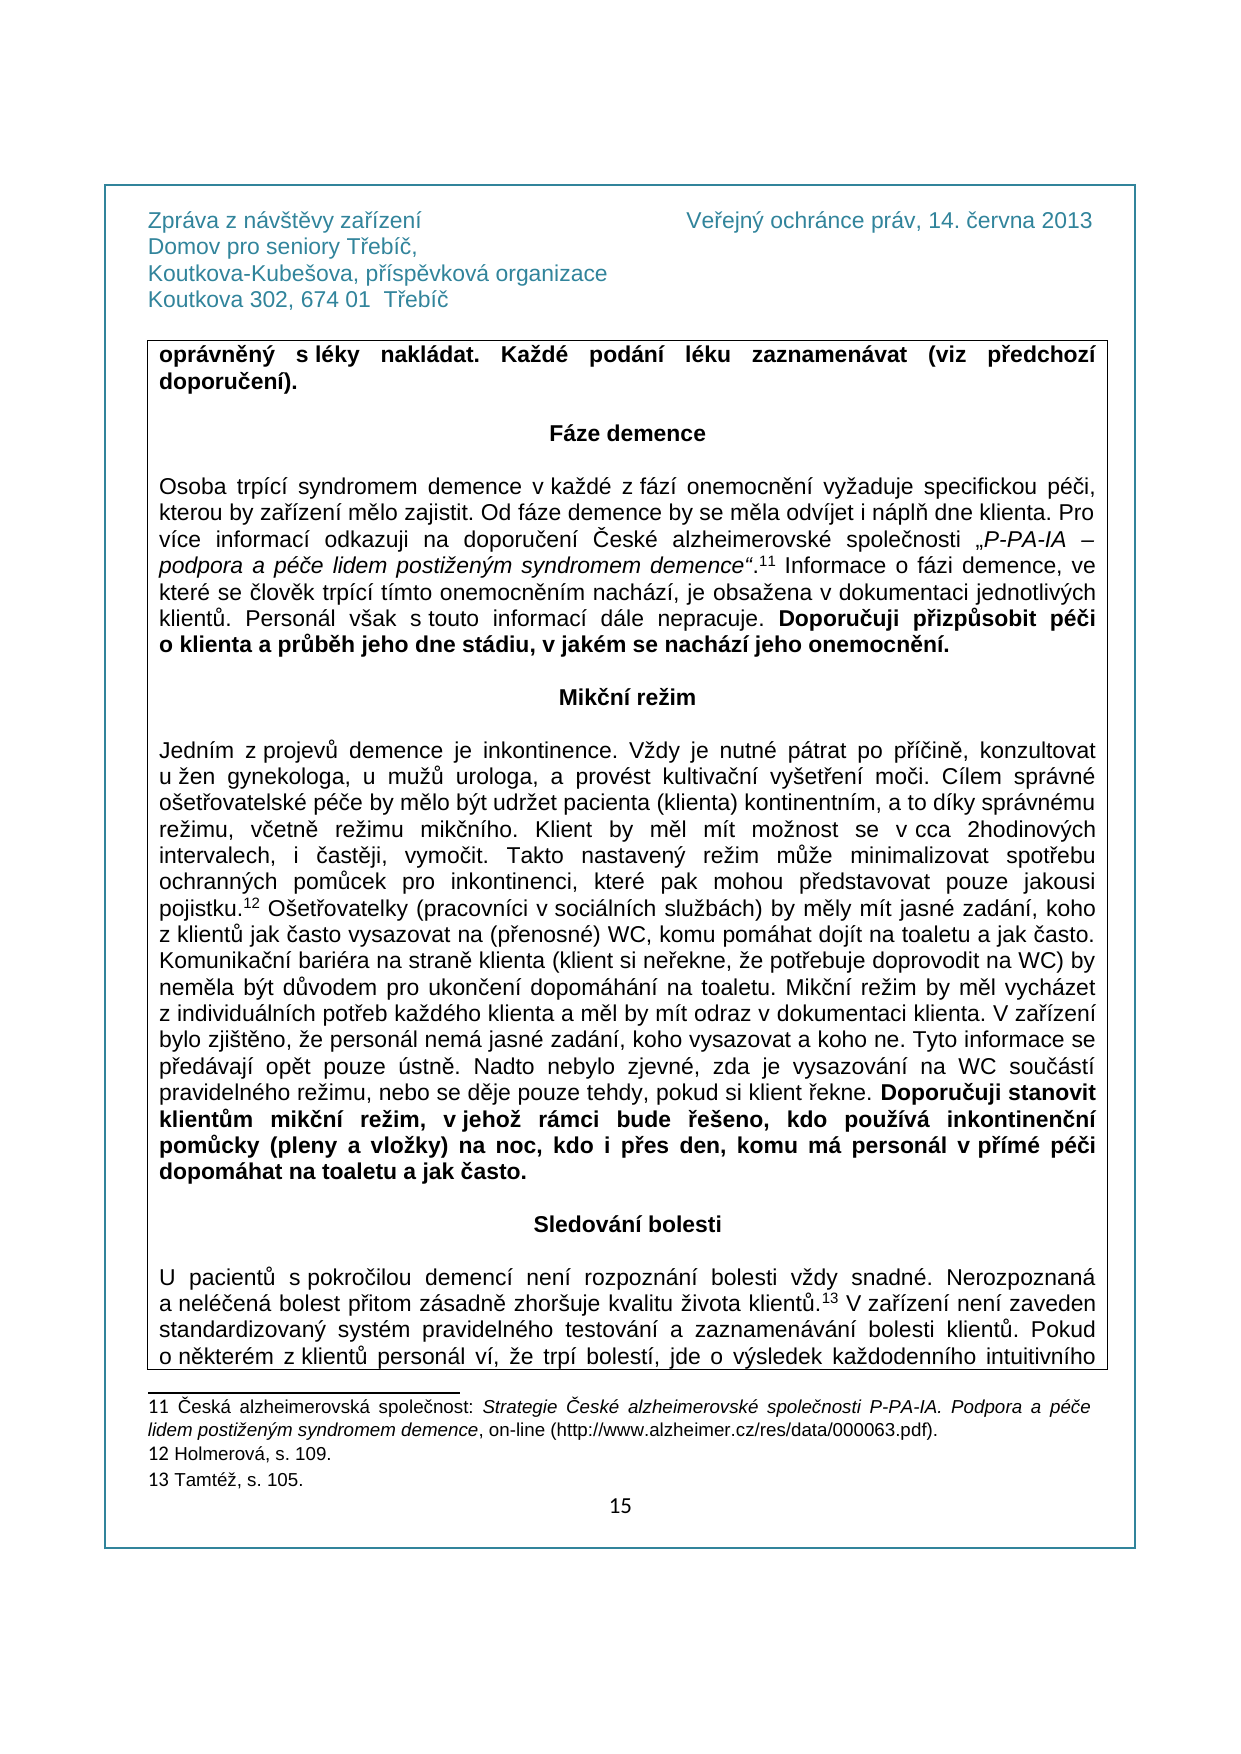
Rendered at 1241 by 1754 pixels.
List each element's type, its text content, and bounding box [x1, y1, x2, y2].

table_cell oprávněný s léky nakládat. Každé podání léku zaznamenávat (viz předchozí doporučení). Fáze demence Osoba trpící syndromem demence v každé z fází onemocnění vyžaduje specifickou péči, kterou by zařízení mělo zajistit. Od fáze demence by se měla odvíjet i náplň dne klienta. Pro více informací odkazuji na doporučení České alzheimerovské společnosti „P-PA-IA – podpora a péče lidem postiženým syndromem demence“. Informace o fázi demence, ve které se člověk trpící tímto onemocněním nachází, je obsažena v dokumentaci jednotlivých klientů. Personál však s touto informací dále nepracuje. Doporučuji přizpůsobit péči o klienta a průběh jeho dne stádiu, v jakém se nachází jeho onemocnění. Mikční režim Jedním z projevů demence je inkontinence. Vždy je nutné pátrat po příčině, konzultovat u žen gynekologa, u mužů urologa, a provést kultivační vyšetření moči. Cílem správné ošetřovatelské péče by mělo být udržet pacienta (klienta) kontinentním, a to díky správnému režimu, včetně režimu mikčního. Klient by měl mít možnost se v cca 2hodinových intervalech, i častěji, vymočit. Takto nastavený režim může minimalizovat spotřebu ochranných pomůcek pro inkontinenci, které pak mohou představovat pouze jakousi pojistku. Ošetřovatelky (pracovníci v sociálních službách) by měly mít jasné zadání, koho z klientů jak často vysazovat na (přenosné) WC, komu pomáhat dojít na toaletu a jak často. Komunikační bariéra na straně klienta (klient si neřekne, že potřebuje doprovodit na WC) by neměla být důvodem pro ukončení dopomáhání na toaletu. Mikční režim by měl vycházet z individuálních potřeb každého klienta a měl by mít odraz v dokumentaci klienta. V zařízení bylo zjištěno, že personál nemá jasné zadání, koho vysazovat a koho ne. Tyto informace se předávají opět pouze ústně. Nadto nebylo zjevné, zda je vysazování na WC součástí pravidelného režimu, nebo se děje pouze tehdy, pokud si klient řekne. Doporučuji stanovit klientům mikční režim, v jehož rámci bude řešeno, kdo používá inkontinenční pomůcky (pleny a vložky) na noc, kdo i přes den, komu má personál v přímé péči dopomáhat na toaletu a jak často. Sledování bolesti U pacientů s pokročilou demencí není rozpoznání bolesti vždy snadné. Nerozpoznaná a neléčená bolest přitom zásadně zhoršuje kvalitu života klientů. V zařízení není zaveden standardizovaný systém pravidelného testování a zaznamenávání bolesti klientů. Pokud o některém z klientů personál ví, že trpí bolestí, jde o výsledek každodenního intuitivního [148, 341, 1107, 1369]
